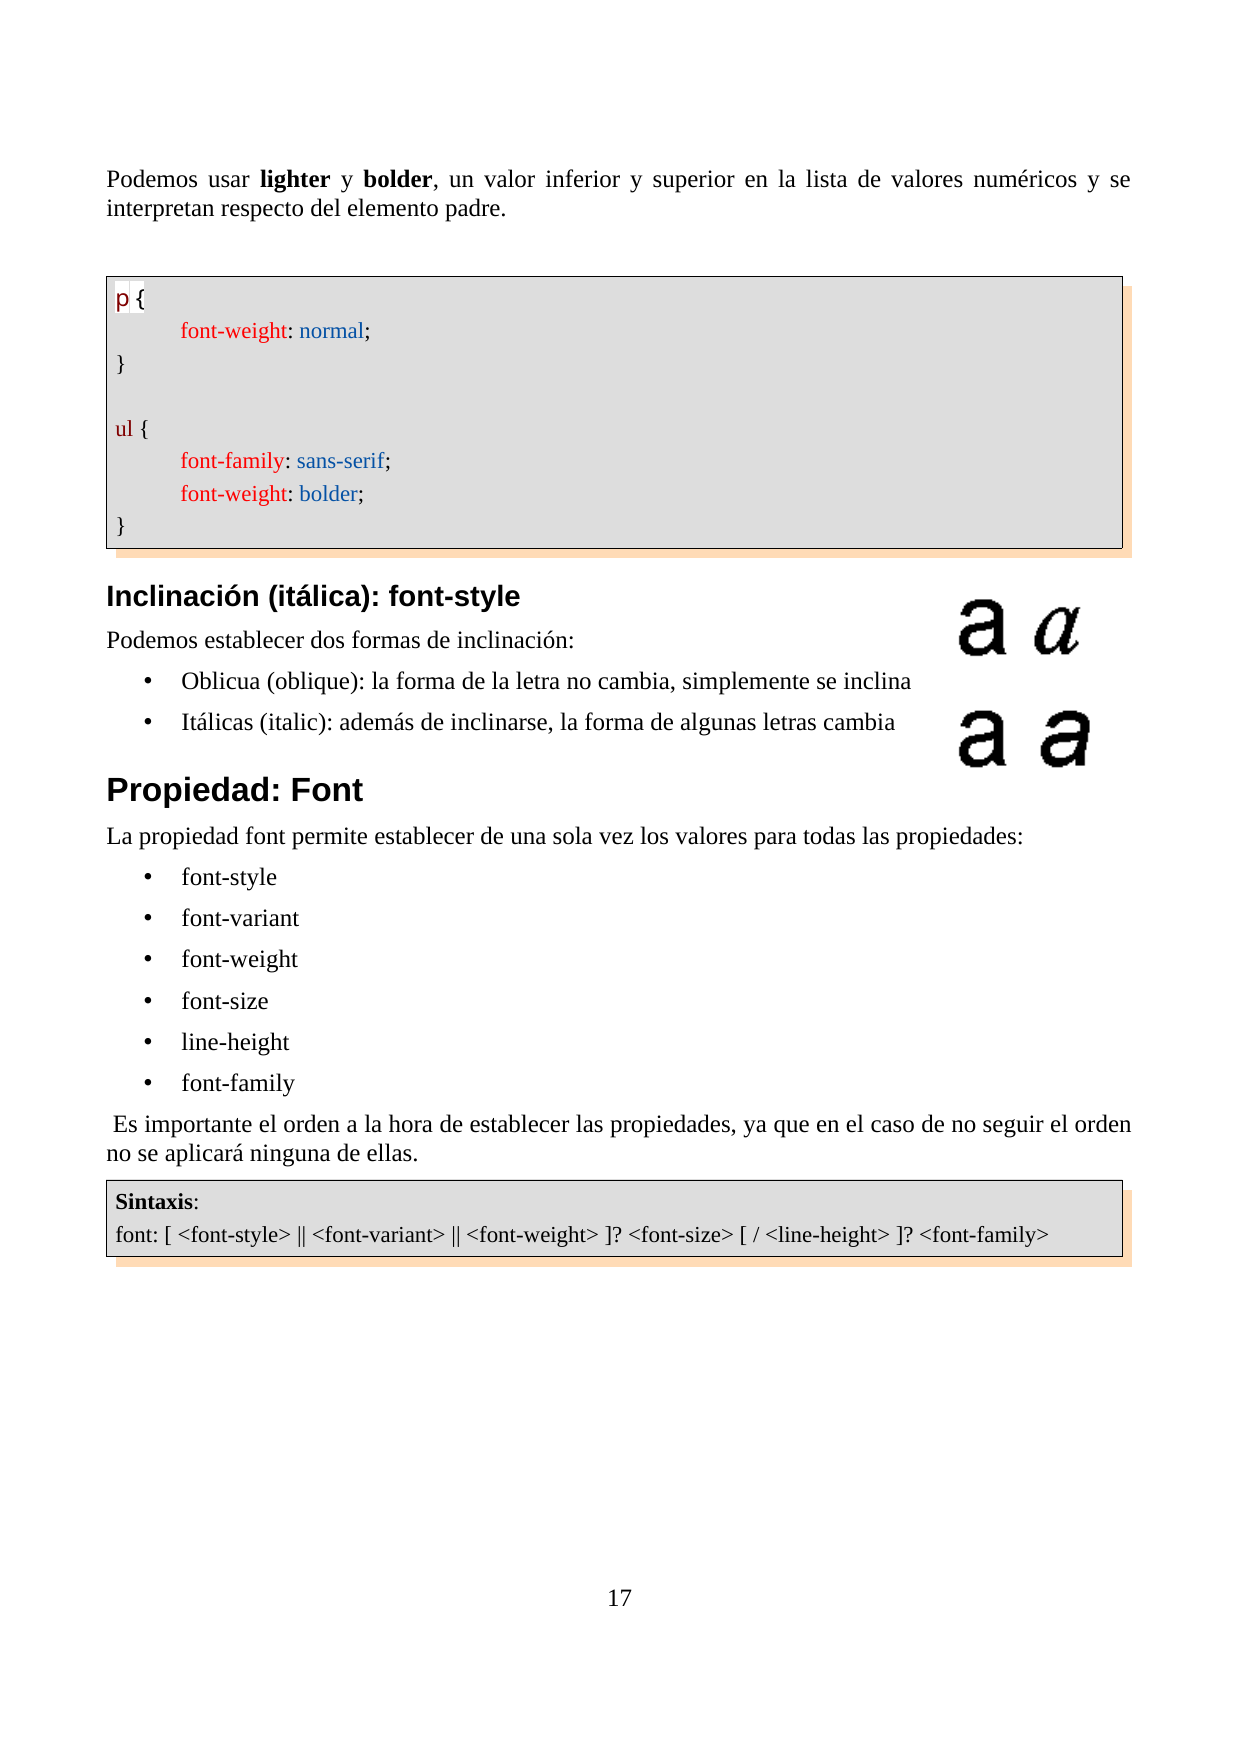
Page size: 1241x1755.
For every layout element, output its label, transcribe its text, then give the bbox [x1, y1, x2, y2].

text p { [107, 277, 1122, 308]
text font: [ <font-style> || <font-variant> || <font-weight> ]? <font-size> [ / <line-height> ]? <font-family> [107, 1212, 1122, 1256]
text } [107, 503, 1122, 548]
text ul { [107, 406, 1122, 438]
text Podemos usar lighter y bolder, un valor inferior y superior en la lista de valores numéricos y se interpretan respecto del elemento padre. [106, 164, 1132, 222]
list font-size [144, 986, 1132, 1014]
text } [107, 341, 1122, 373]
list font-family [144, 1068, 1132, 1097]
text font-family: sans-serif; [107, 438, 1122, 471]
list line-height [144, 1027, 1132, 1056]
text Es importante el orden a la hora de establecer las propiedades, ya que en el caso de no seguir el orden no se aplicará ninguna de ellas. [106, 1109, 1132, 1167]
text Sintaxis: [107, 1181, 1122, 1212]
list font-style [144, 862, 1132, 891]
list font-weight [144, 944, 1132, 973]
text font-weight: normal; [107, 308, 1122, 341]
subtitle Inclinación (itálica): font-style [106, 579, 1132, 612]
list Itálicas (italic): además de inclinarse, la forma de algunas letras cambia [144, 707, 939, 736]
picture [939, 584, 1104, 780]
text Podemos establecer dos formas de inclinación: [106, 625, 939, 654]
subtitle Propiedad: Font [106, 769, 1132, 808]
text La propiedad font permite establecer de una sola vez los valores para todas las propiedades: [106, 821, 1132, 849]
text font-weight: bolder; [107, 471, 1122, 503]
list font-variant [144, 903, 1132, 932]
list Oblicua (oblique): la forma de la letra no cambia, simplemente se inclina [144, 666, 939, 695]
